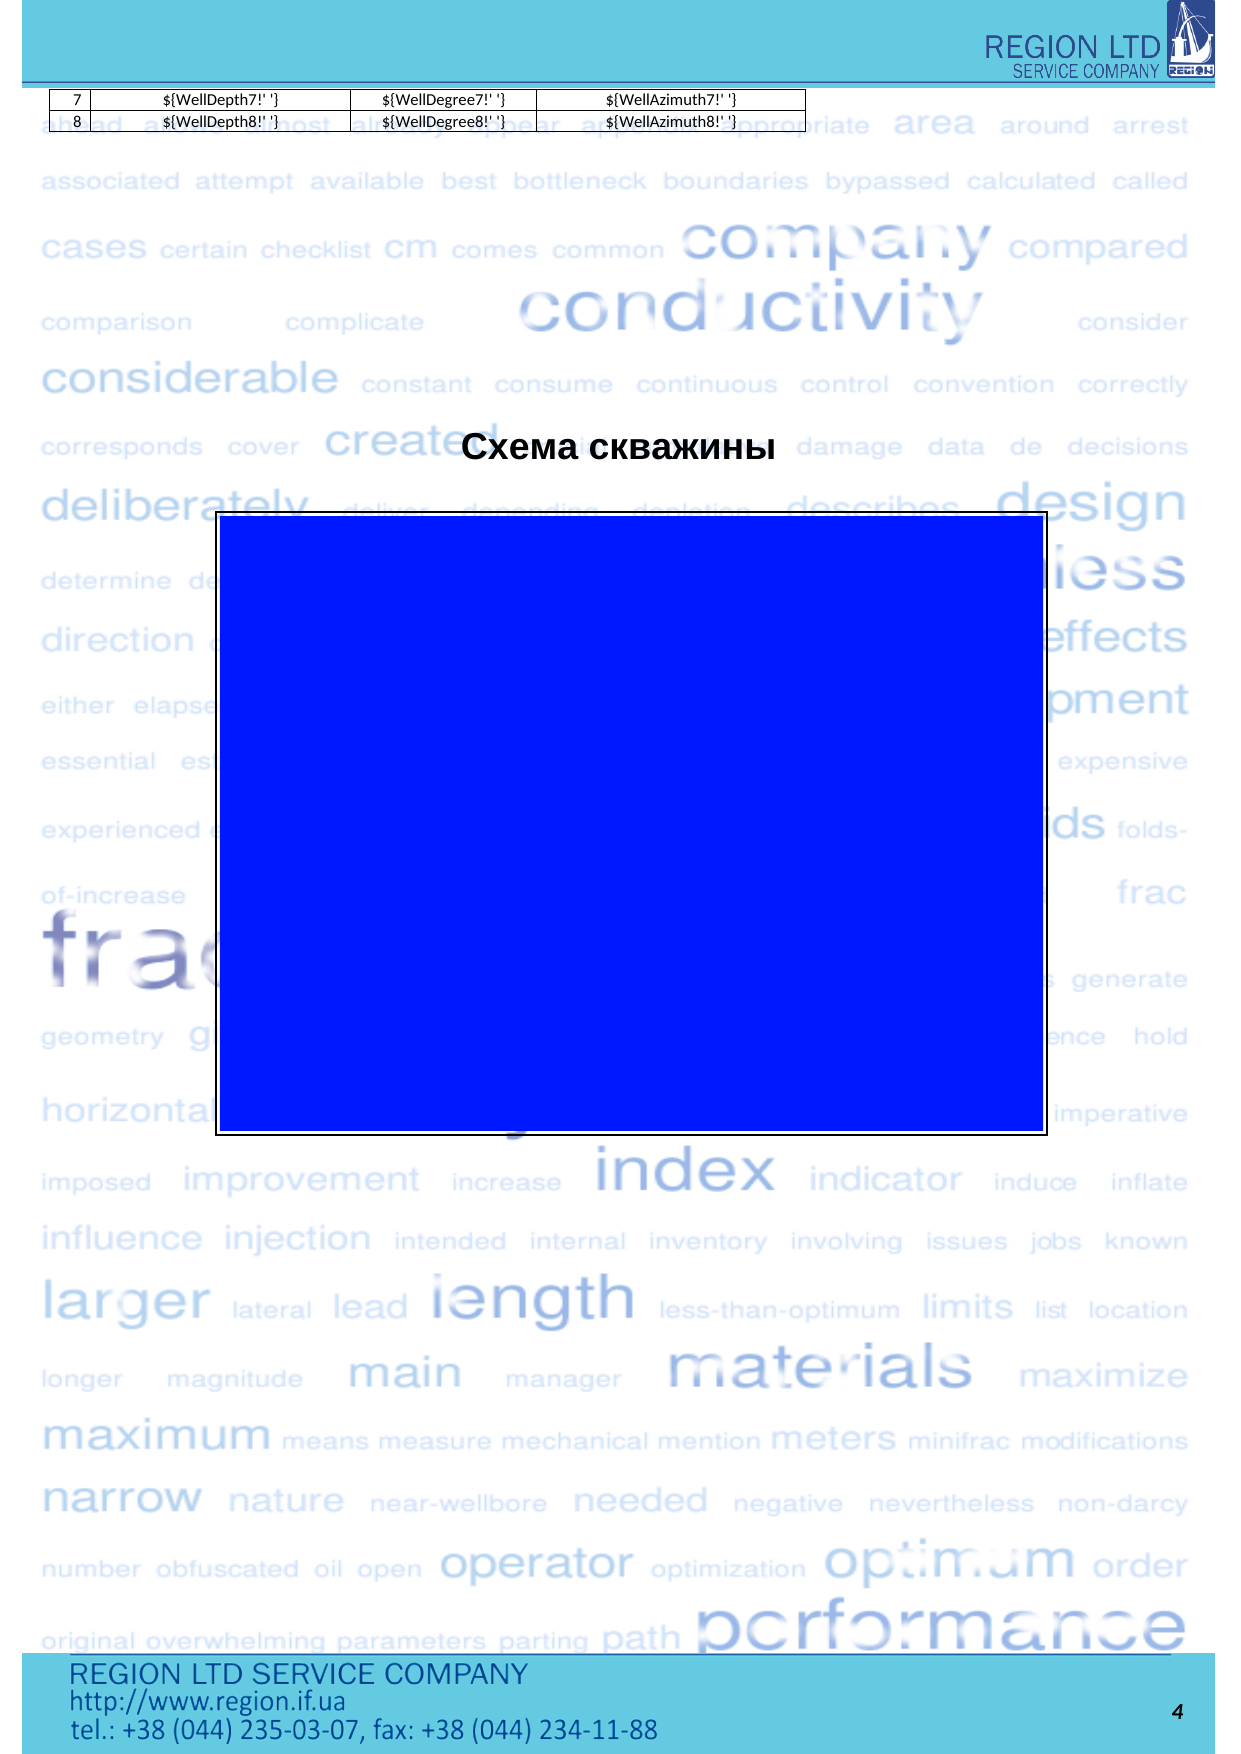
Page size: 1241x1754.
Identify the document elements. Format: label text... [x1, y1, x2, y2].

table_cell ${WellDepth8!' '} [91, 111, 350, 131]
table_cell ${WellDepth7!' '} [91, 90, 350, 110]
text Схема скважины [22, 424, 1215, 467]
table_cell 7 [50, 90, 90, 110]
picture [21, 0, 1216, 1754]
table_cell ${WellAzimuth7!' '} [537, 90, 805, 110]
table_cell ${WellDegree7!' '} [351, 90, 536, 110]
table_cell 8 [50, 111, 90, 131]
table_cell ${WellAzimuth8!' '} [537, 111, 805, 131]
text [217, 513, 1046, 1134]
table_cell ${WellDegree8!' '} [351, 111, 536, 131]
